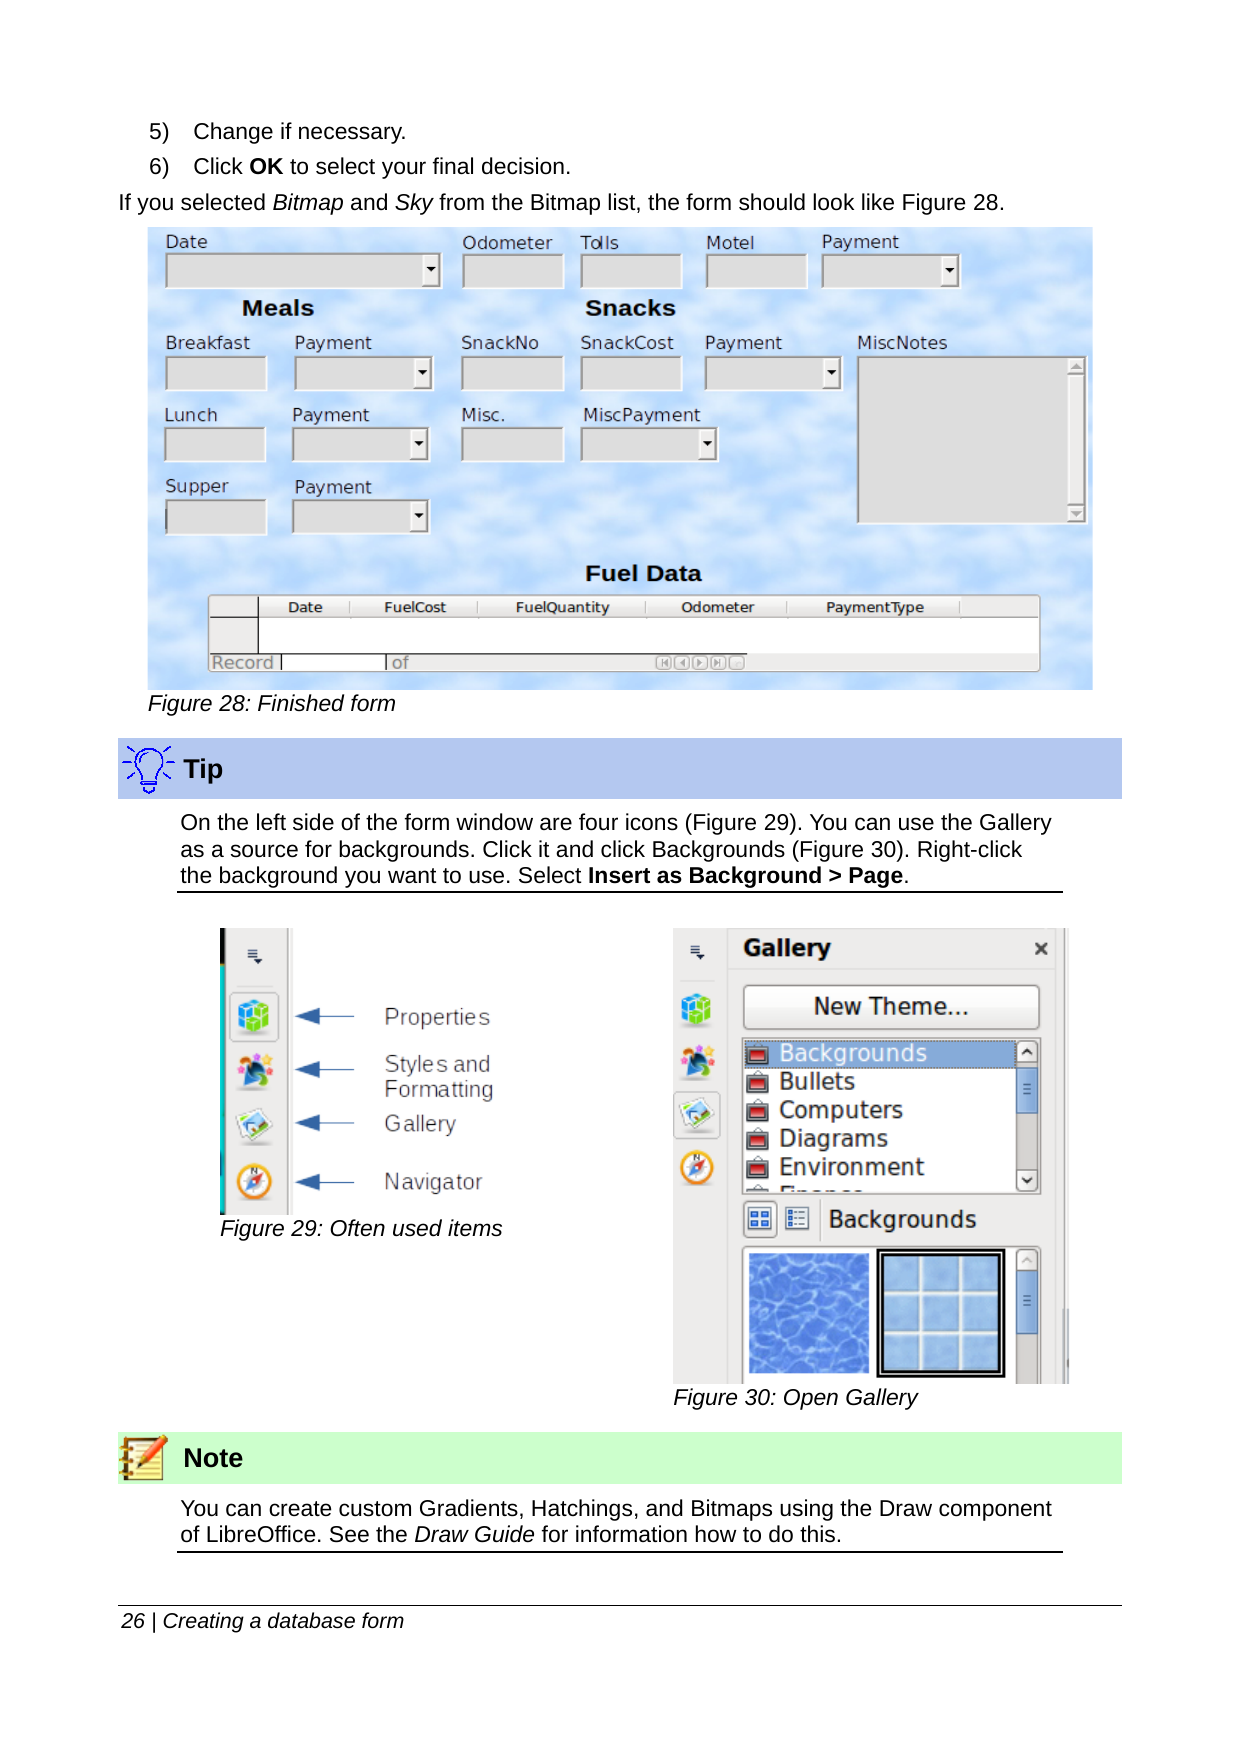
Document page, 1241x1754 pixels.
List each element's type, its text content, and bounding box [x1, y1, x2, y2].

picture [147, 227, 1093, 690]
table_header [620, 1384, 1122, 1414]
table_header [620, 929, 673, 1383]
table_header [118, 929, 620, 1414]
table_header [1070, 929, 1122, 1383]
picture [119, 738, 179, 798]
list Change if necessary. [169, 118, 1122, 144]
text On the left side of the form window are four icons (Figure 29). You can use the Gallery as a source for backgrounds. Click it and click Backgrounds (Figure 30). Right-click the background you want to use. Select Insert as Background > Page. [177, 806, 1063, 891]
picture [119, 1433, 170, 1484]
picture [220, 928, 519, 1215]
list Click OK to select your final decision. [169, 153, 1122, 180]
text If you selected Bitmap and Sky from the Bitmap list, the form should look like Figure 28. [118, 188, 1122, 215]
text Figure 28: Finished form [148, 690, 1093, 716]
subtitle Tip [118, 738, 1122, 799]
subtitle Note [118, 1432, 1122, 1484]
text You can create custom Gradients, Hatchings, and Bitmaps using the Draw component of LibreOffice. See the Draw Guide for information how to do this. [177, 1492, 1063, 1551]
picture [673, 928, 1070, 1384]
